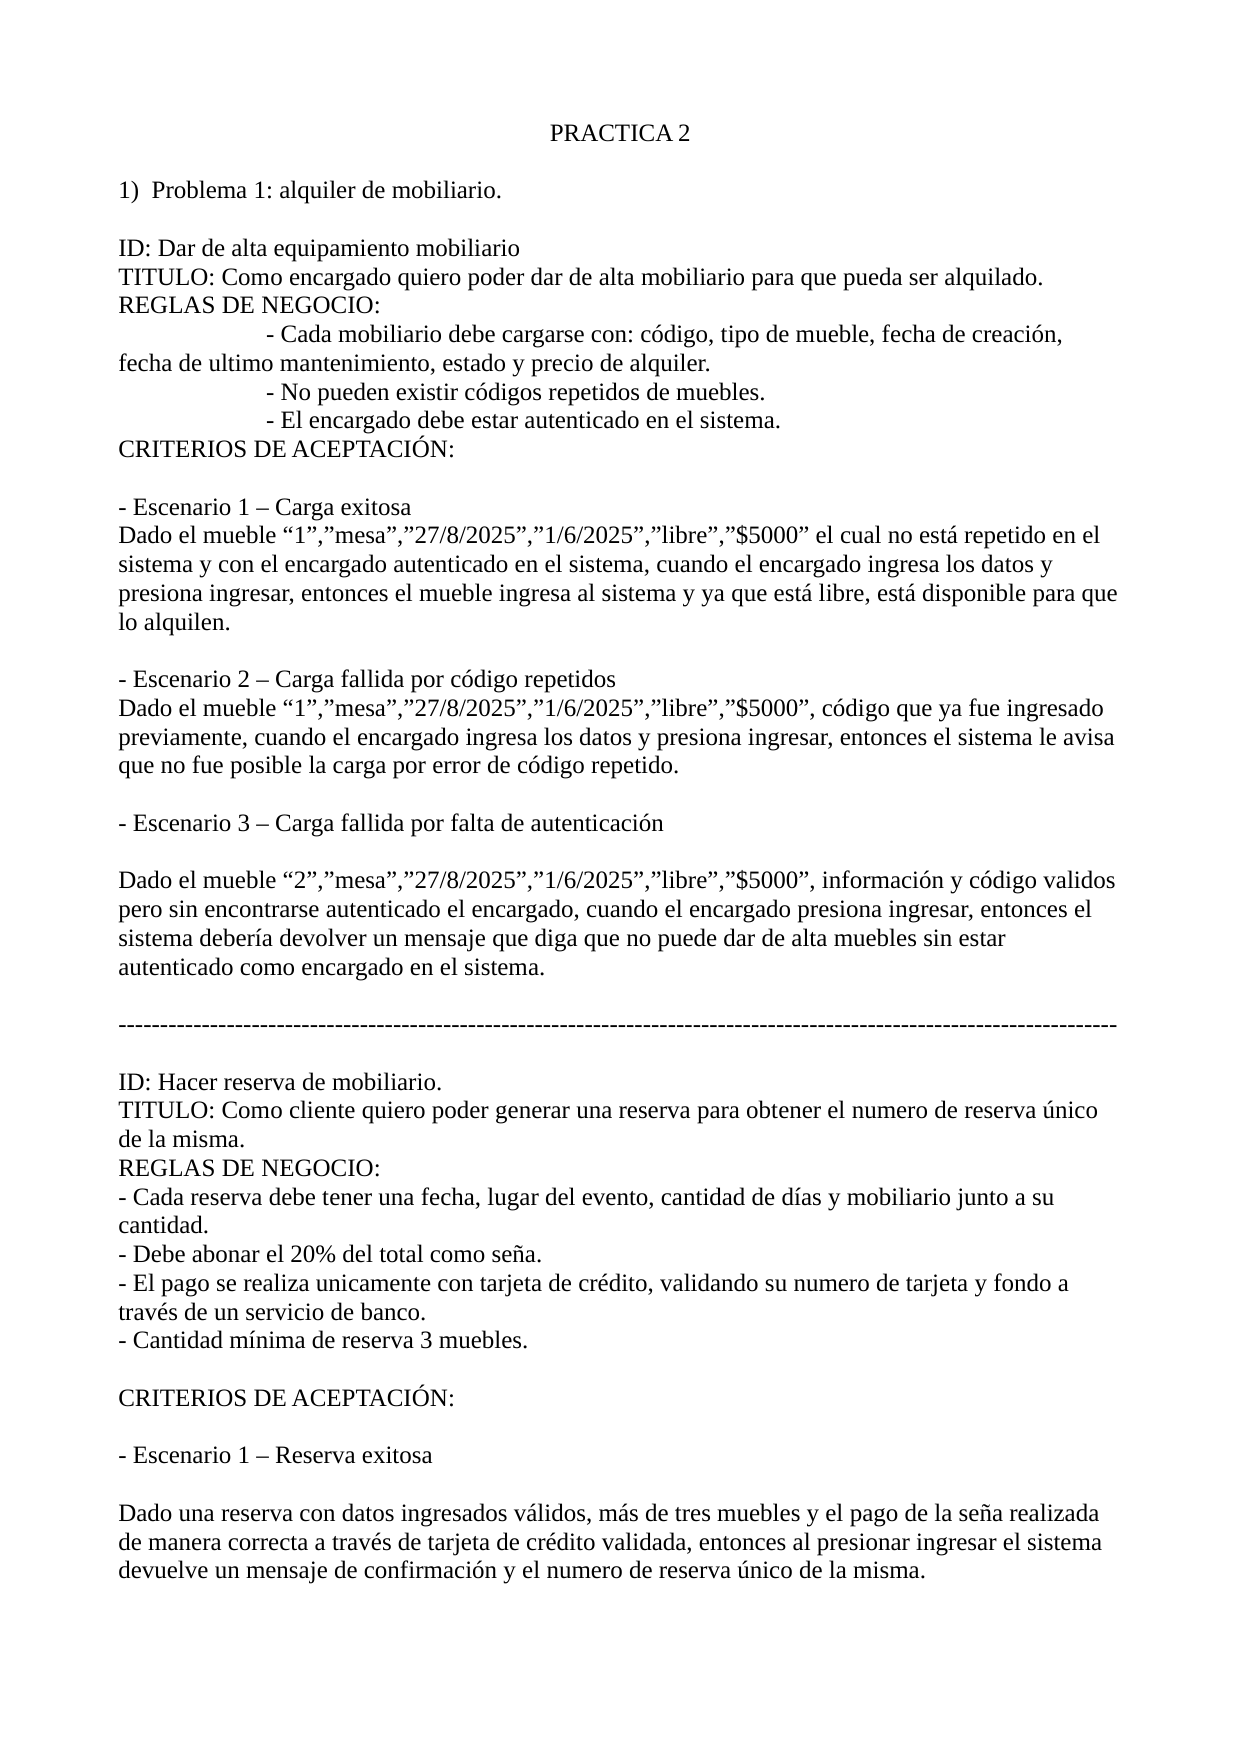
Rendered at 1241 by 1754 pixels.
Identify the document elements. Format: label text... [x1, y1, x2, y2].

text - Cada mobiliario debe cargarse con: código, tipo de mueble, fecha de creación, fecha de ultimo mantenimiento, estado y precio de alquiler. [118, 319, 1122, 377]
text 1) Problema 1: alquiler de mobiliario. [118, 176, 1122, 204]
text Dado el mueble “2”,”mesa”,”27/8/2025”,”1/6/2025”,”libre”,”$5000”, información y código validos pero sin encontrarse autenticado el encargado, cuando el encargado presiona ingresar, entonces el sistema debería devolver un mensaje que diga que no puede dar de alta muebles sin estar autenticado como encargado en el sistema. [118, 866, 1122, 981]
text CRITERIOS DE ACEPTACIÓN: [118, 1383, 1122, 1412]
text ID: Hacer reserva de mobiliario. [118, 1067, 1122, 1096]
text - Debe abonar el 20% del total como seña. [118, 1239, 1122, 1268]
text Dado una reserva con datos ingresados válidos, más de tres muebles y el pago de la seña realizada de manera correcta a través de tarjeta de crédito validada, entonces al presionar ingresar el sistema devuelve un mensaje de confirmación y el numero de reserva único de la misma. [118, 1498, 1122, 1584]
text CRITERIOS DE ACEPTACIÓN: [118, 434, 1122, 463]
text Dado el mueble “1”,”mesa”,”27/8/2025”,”1/6/2025”,”libre”,”$5000” el cual no está repetido en el sistema y con el encargado autenticado en el sistema, cuando el encargado ingresa los datos y presiona ingresar, entonces el mueble ingresa al sistema y ya que está libre, está disponible para que lo alquilen. [118, 521, 1122, 636]
text REGLAS DE NEGOCIO: [118, 1153, 1122, 1182]
text ID: Dar de alta equipamiento mobiliario [118, 233, 1122, 262]
text - No pueden existir códigos repetidos de muebles. [118, 377, 1122, 406]
text - Escenario 2 – Carga fallida por código repetidos [118, 664, 1122, 693]
text - Cantidad mínima de reserva 3 muebles. [118, 1326, 1122, 1354]
text - El pago se realiza unicamente con tarjeta de crédito, validando su numero de tarjeta y fondo a través de un servicio de banco. [118, 1268, 1122, 1326]
text - Cada reserva debe tener una fecha, lugar del evento, cantidad de días y mobiliario junto a su cantidad. [118, 1182, 1122, 1239]
text PRACTICA 2 [118, 118, 1122, 147]
text TITULO: Como encargado quiero poder dar de alta mobiliario para que pueda ser alquilado. [118, 262, 1122, 291]
text REGLAS DE NEGOCIO: [118, 291, 1122, 319]
text ------------------------------------------------------------------------------------------------------------------------ [118, 1009, 1122, 1038]
text TITULO: Como cliente quiero poder generar una reserva para obtener el numero de reserva único de la misma. [118, 1096, 1122, 1153]
text - El encargado debe estar autenticado en el sistema. [118, 406, 1122, 434]
text - Escenario 1 – Carga exitosa [118, 492, 1122, 521]
text - Escenario 3 – Carga fallida por falta de autenticación [118, 808, 1122, 837]
text - Escenario 1 – Reserva exitosa [118, 1441, 1122, 1469]
text Dado el mueble “1”,”mesa”,”27/8/2025”,”1/6/2025”,”libre”,”$5000”, código que ya fue ingresado previamente, cuando el encargado ingresa los datos y presiona ingresar, entonces el sistema le avisa que no fue posible la carga por error de código repetido. [118, 693, 1122, 779]
